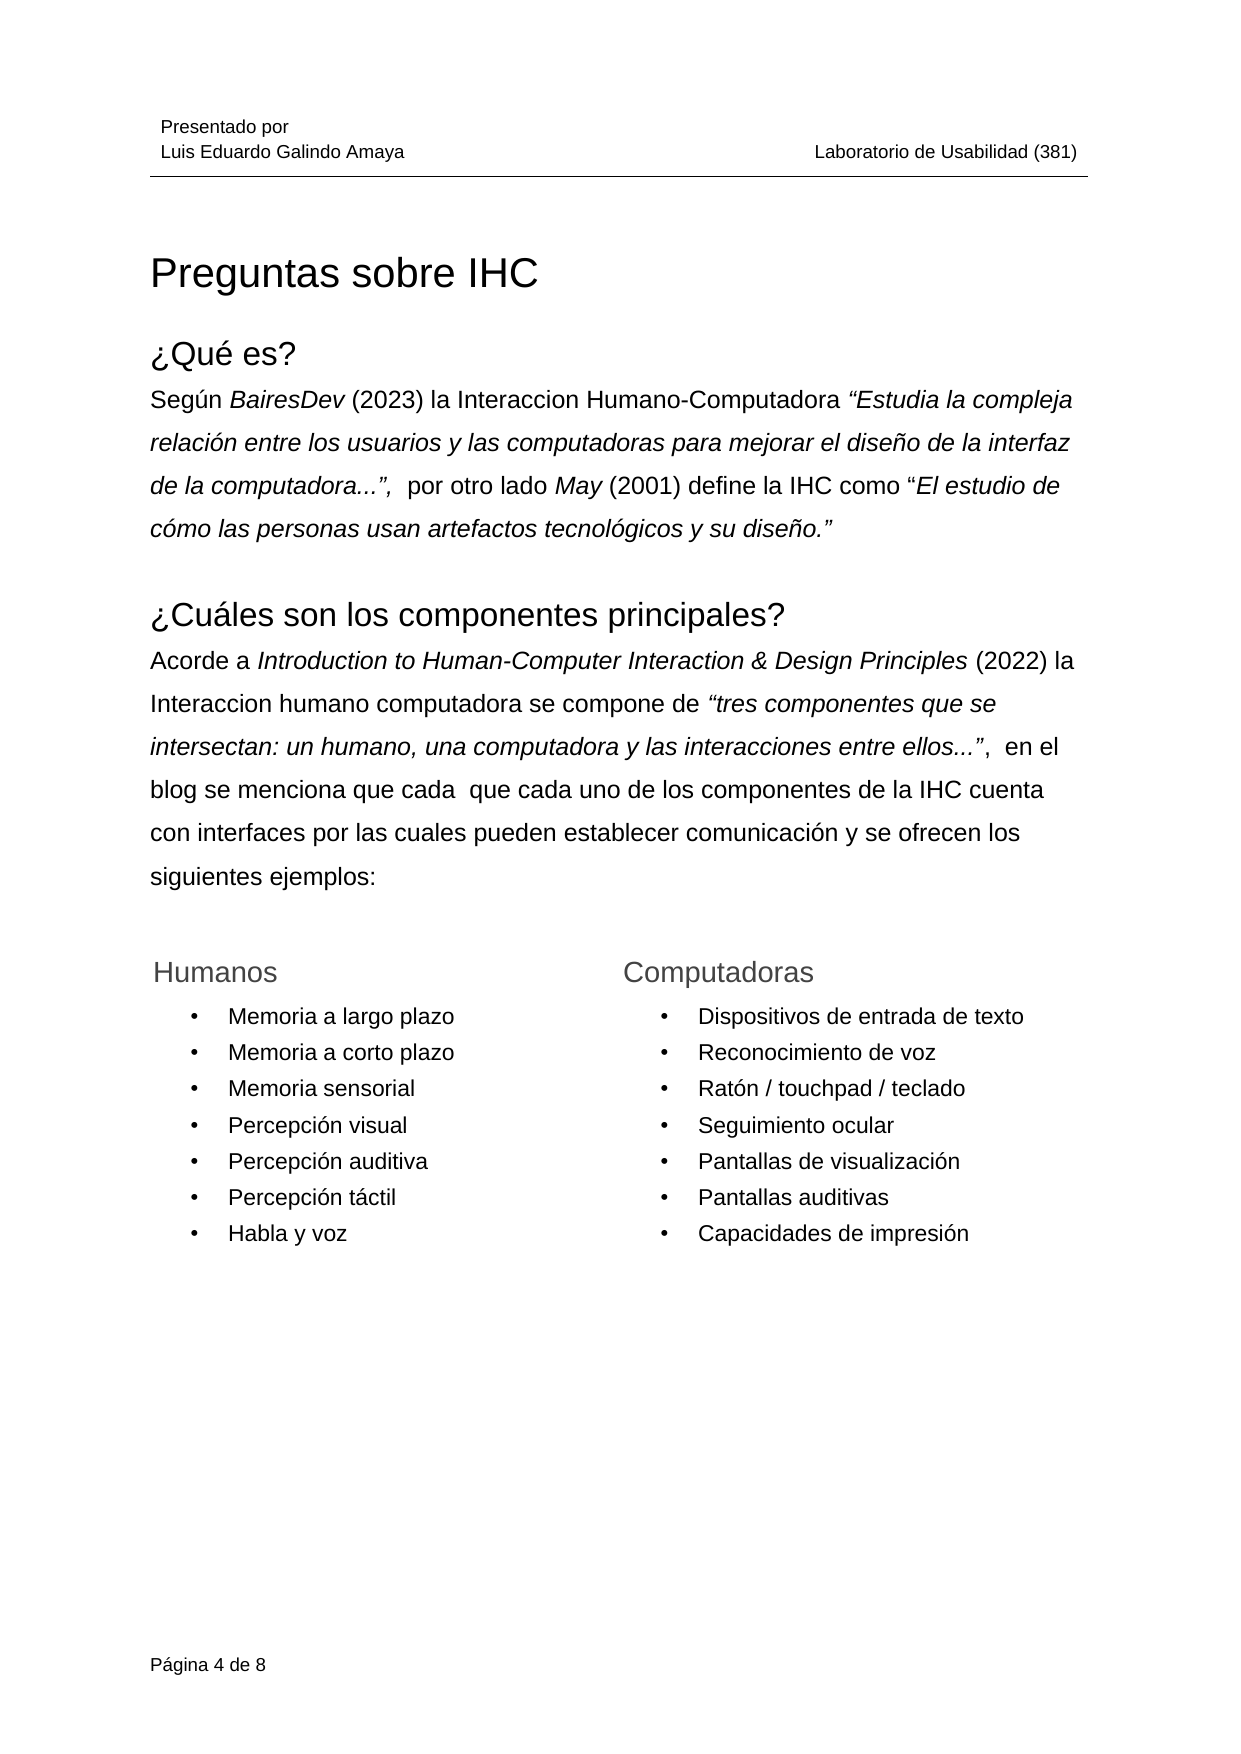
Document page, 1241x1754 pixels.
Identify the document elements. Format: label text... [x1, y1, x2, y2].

text Según BairesDev (2023) la Interaccion Humano-Computadora “Estudia la compleja relación entre los usuarios y las computadoras para mejorar el diseño de la interfaz de la computadora...”, por otro lado May (2001) define la IHC como “El estudio de cómo las personas usan artefactos tecnológicos y su diseño.” [150, 385, 1090, 543]
subtitle Preguntas sobre IHC [150, 248, 1090, 296]
table_header Computadoras [620, 919, 1090, 1000]
text Acorde a Introduction to Human-Computer Interaction & Design Principles (2022) la Interaccion humano computadora se compone de “tres componentes que se intersectan: un humano, una computadora y las interacciones entre ellos...”, en el blog se menciona que cada que cada uno de los componentes de la IHC cuenta con interfaces por las cuales pueden establecer comunicación y se ofrecen los siguientes ejemplos: [150, 646, 1090, 890]
table_header Humanos [150, 919, 620, 1000]
subtitle ¿Cuáles son los componentes principales? [150, 595, 1090, 633]
table_cell Memoria a largo plazo Memoria a corto plazo Memoria sensorial Percepción visual Percepción auditiva Percepción táctil Habla y voz [150, 1000, 620, 1279]
subtitle ¿Qué es? [150, 334, 1090, 372]
table_cell Dispositivos de entrada de texto Reconocimiento de voz Ratón / touchpad / teclado Seguimiento ocular Pantallas de visualización Pantallas auditivas Capacidades de impresión [620, 1000, 1090, 1279]
